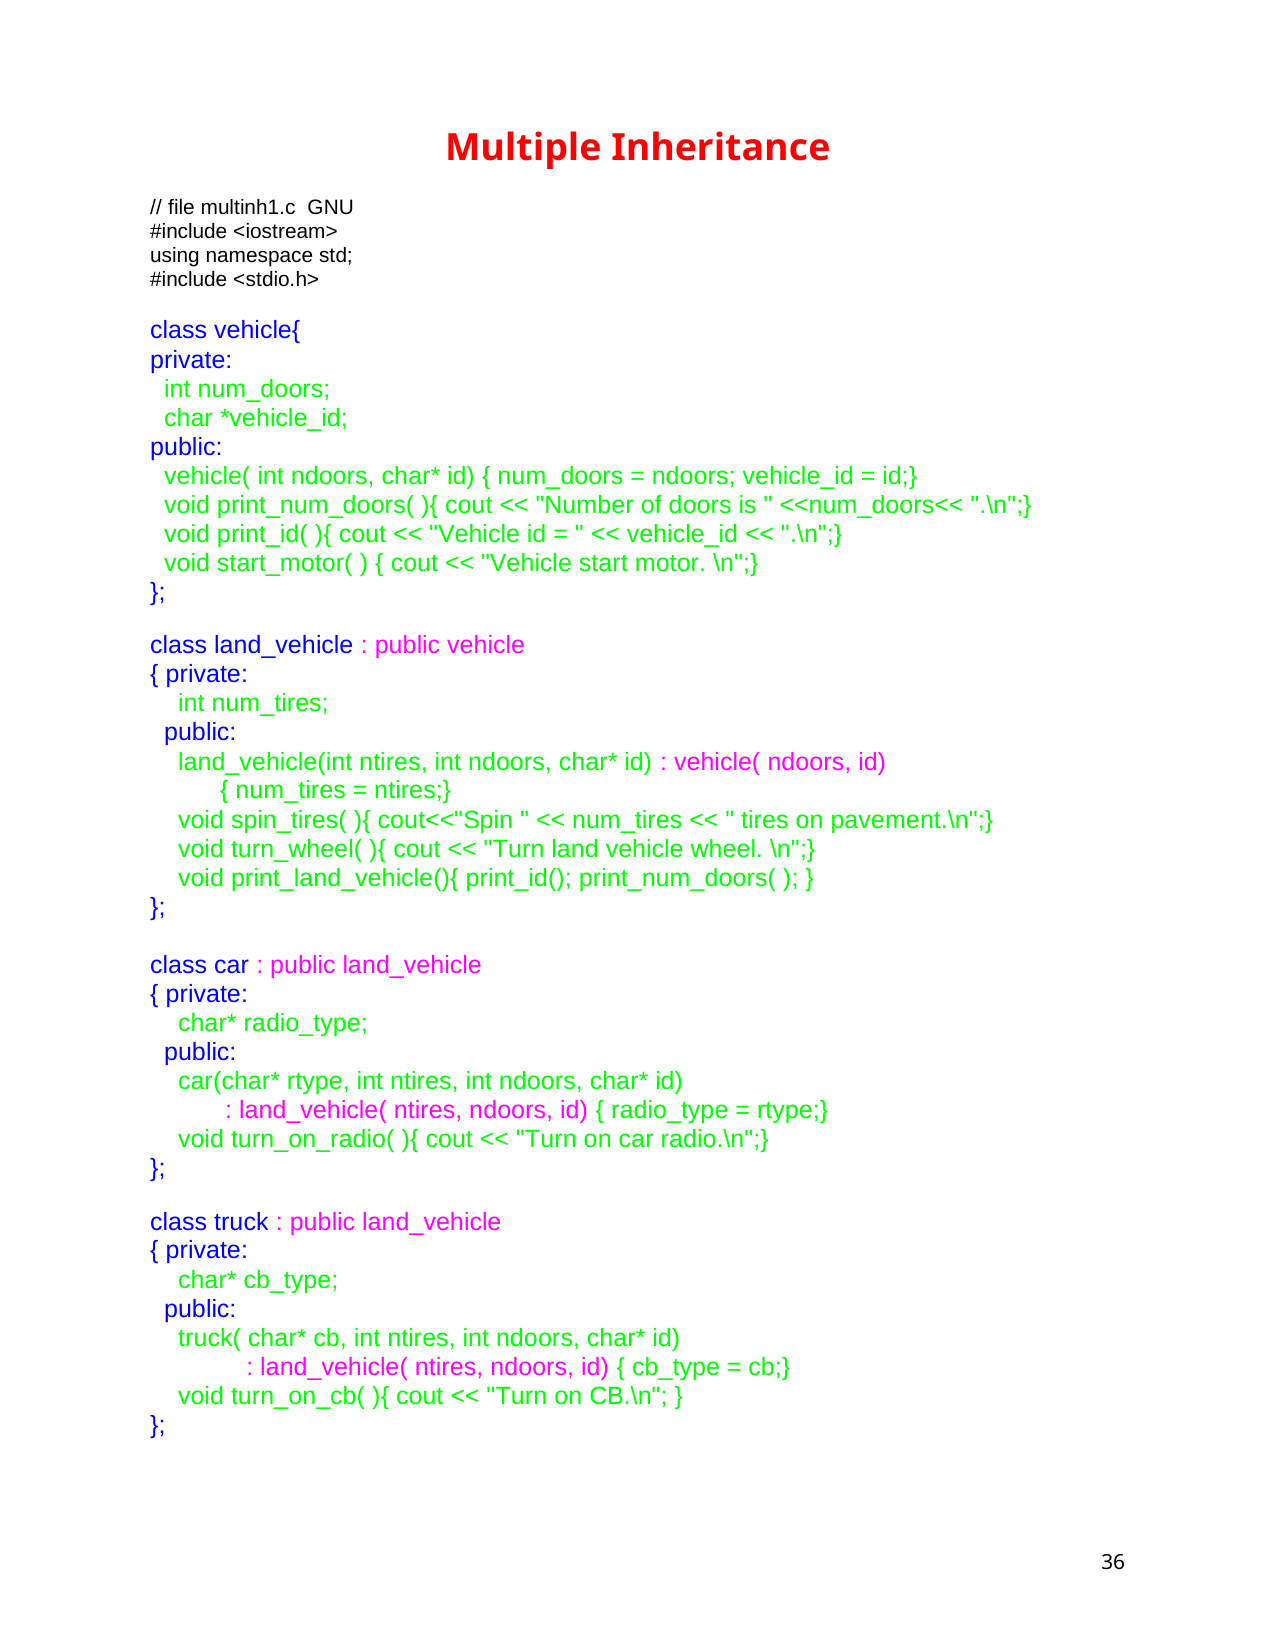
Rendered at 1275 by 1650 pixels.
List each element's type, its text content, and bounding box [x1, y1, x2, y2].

text void turn_on_radio( ){ cout << "Turn on car radio.\n";} [150, 1124, 1125, 1153]
text void spin_tires( ){ cout<<"Spin " << num_tires << " tires on pavement.\n";} [150, 804, 1125, 833]
text truck( char* cb, int ntires, int ndoors, char* id) [150, 1323, 1125, 1352]
text void turn_on_cb( ){ cout << "Turn on CB.\n"; } [150, 1381, 1125, 1410]
text : land_vehicle( ntires, ndoors, id) { radio_type = rtype;} [150, 1095, 1125, 1124]
text { private: [150, 1235, 1125, 1264]
text #include <stdio.h> [150, 267, 1125, 291]
text char *vehicle_id; [150, 403, 1125, 432]
text public: [150, 432, 1125, 461]
text void turn_wheel( ){ cout << "Turn land vehicle wheel. \n";} [150, 833, 1125, 863]
text car(char* rtype, int ntires, int ndoors, char* id) [150, 1066, 1125, 1095]
text vehicle( int ndoors, char* id) { num_doors = ndoors; vehicle_id = id;} [150, 461, 1125, 490]
text char* cb_type; [150, 1264, 1125, 1293]
text public: [150, 1037, 1125, 1066]
text Multiple Inheritance [150, 120, 1125, 171]
text // file multinh1.c GNU [150, 195, 1125, 219]
text class truck : public land_vehicle [150, 1206, 1125, 1235]
text void print_num_doors( ){ cout << "Number of doors is " <<num_doors<< ".\n";} [150, 490, 1125, 519]
text public: [150, 1293, 1125, 1323]
text private: [150, 344, 1125, 373]
text { private: [150, 979, 1125, 1008]
text using namespace std; [150, 243, 1125, 267]
text void start_motor( ) { cout << "Vehicle start motor. \n";} [150, 548, 1125, 577]
text : land_vehicle( ntires, ndoors, id) { cb_type = cb;} [150, 1352, 1125, 1381]
text }; [150, 1410, 1125, 1439]
text }; [150, 892, 1125, 921]
text int num_tires; [150, 688, 1125, 717]
text #include <iostream> [150, 219, 1125, 243]
text { private: [150, 659, 1125, 688]
text class vehicle{ [150, 315, 1125, 344]
text class land_vehicle : public vehicle [150, 630, 1125, 659]
text class car : public land_vehicle [150, 950, 1125, 979]
text { num_tires = ntires;} [150, 775, 1125, 804]
text }; [150, 577, 1125, 606]
text public: [150, 717, 1125, 746]
text int num_doors; [150, 373, 1125, 403]
text void print_land_vehicle(){ print_id(); print_num_doors( ); } [150, 863, 1125, 892]
text }; [150, 1153, 1125, 1182]
text char* radio_type; [150, 1008, 1125, 1037]
text land_vehicle(int ntires, int ndoors, char* id) : vehicle( ndoors, id) [150, 746, 1125, 775]
text void print_id( ){ cout << "Vehicle id = " << vehicle_id << ".\n";} [150, 519, 1125, 548]
